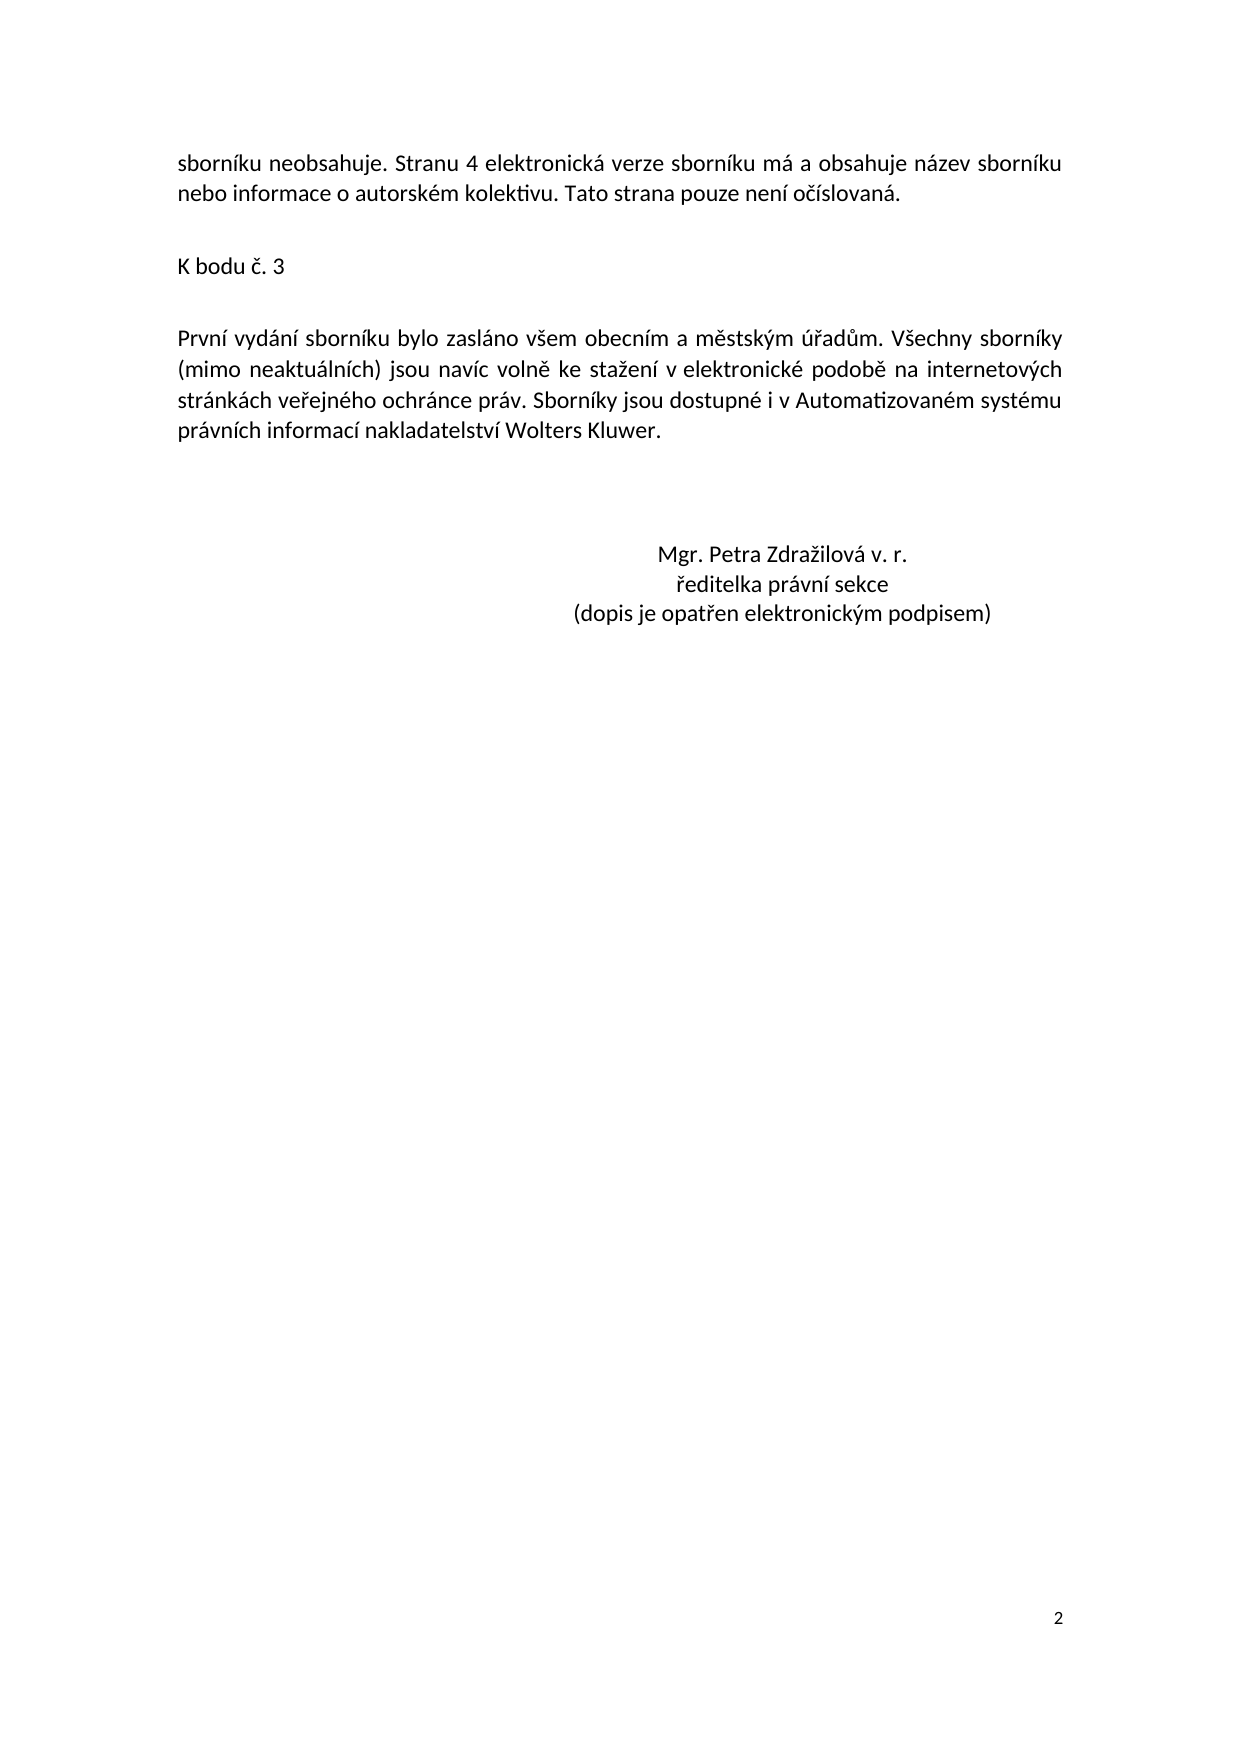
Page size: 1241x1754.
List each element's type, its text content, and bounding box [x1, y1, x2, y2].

text (dopis je opatřen elektronickým podpisem) [502, 598, 1063, 627]
text ředitelka právní sekce [502, 569, 1063, 598]
text sborníku neobsahuje. Stranu 4 elektronická verze sborníku má a obsahuje název sborníku nebo informace o autorském kolektivu. Tato strana pouze není očíslovaná. [177, 148, 1063, 208]
text První vydání sborníku bylo zasláno všem obecním a městským úřadům. Všechny sborníky (mimo neaktuálních) jsou navíc volně ke stažení v elektronické podobě na internetových stránkách veřejného ochránce práv. Sborníky jsou dostupné i v Automatizovaném systému právních informací nakladatelství Wolters Kluwer. [177, 323, 1063, 445]
text K bodu č. 3 [177, 251, 1063, 280]
text Mgr. Petra Zdražilová v. r. [502, 539, 1063, 569]
